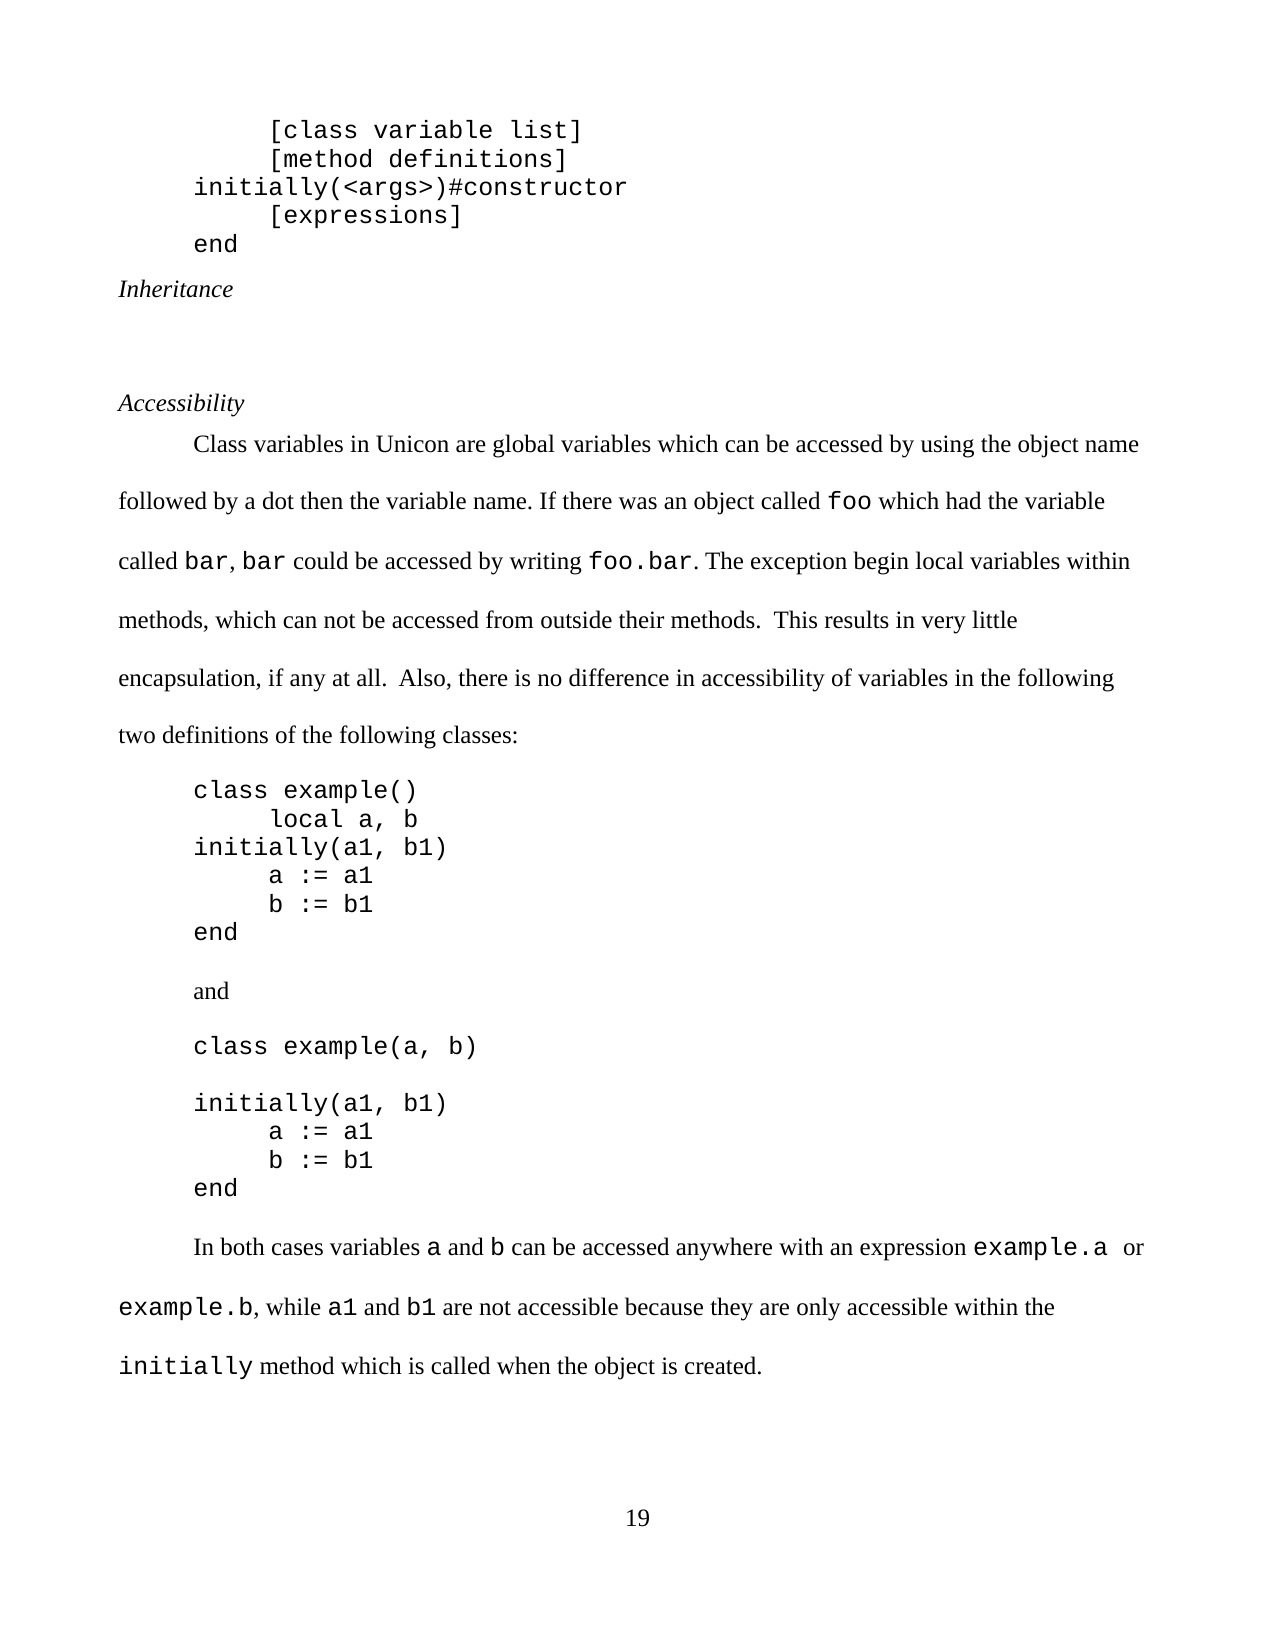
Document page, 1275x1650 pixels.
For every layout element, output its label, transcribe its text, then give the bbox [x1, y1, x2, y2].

text end [193, 920, 1157, 948]
text and [118, 976, 1157, 1005]
text [expressions] [193, 203, 1157, 231]
subtitle Inheritance [118, 274, 1157, 303]
text initially(a1, b1) [193, 835, 1157, 863]
text end [193, 1176, 1157, 1204]
text [method definitions] [193, 146, 1157, 175]
text class example(a, b) [193, 1034, 1157, 1062]
text local a, b [193, 806, 1157, 835]
text In both cases variables a and b can be accessed anywhere with an expression example.a or example.b, while a1 and b1 are not accessible because they are only accessible within the initially method which is called when the object is created. [118, 1232, 1157, 1382]
text b := b1 [193, 1147, 1157, 1176]
text a := a1 [193, 1119, 1157, 1147]
text Class variables in Unicon are global variables which can be accessed by using the object name followed by a dot then the variable name. If there was an object called foo which had the variable called bar, bar could be accessed by writing foo.bar. The exception begin local variables within methods, which can not be accessed from outside their methods. This results in very little encapsulation, if any at all. Also, there is no difference in accessibility of variables in the following two definitions of the following classes: [118, 429, 1157, 749]
subtitle Accessibility [118, 388, 1157, 416]
text end [193, 231, 1157, 260]
text a := a1 [193, 863, 1157, 891]
text initially(<args>)#constructor [193, 175, 1157, 203]
text class example() [193, 778, 1157, 806]
text [class variable list] [193, 118, 1157, 146]
text initially(a1, b1) [193, 1091, 1157, 1119]
text b := b1 [193, 891, 1157, 920]
